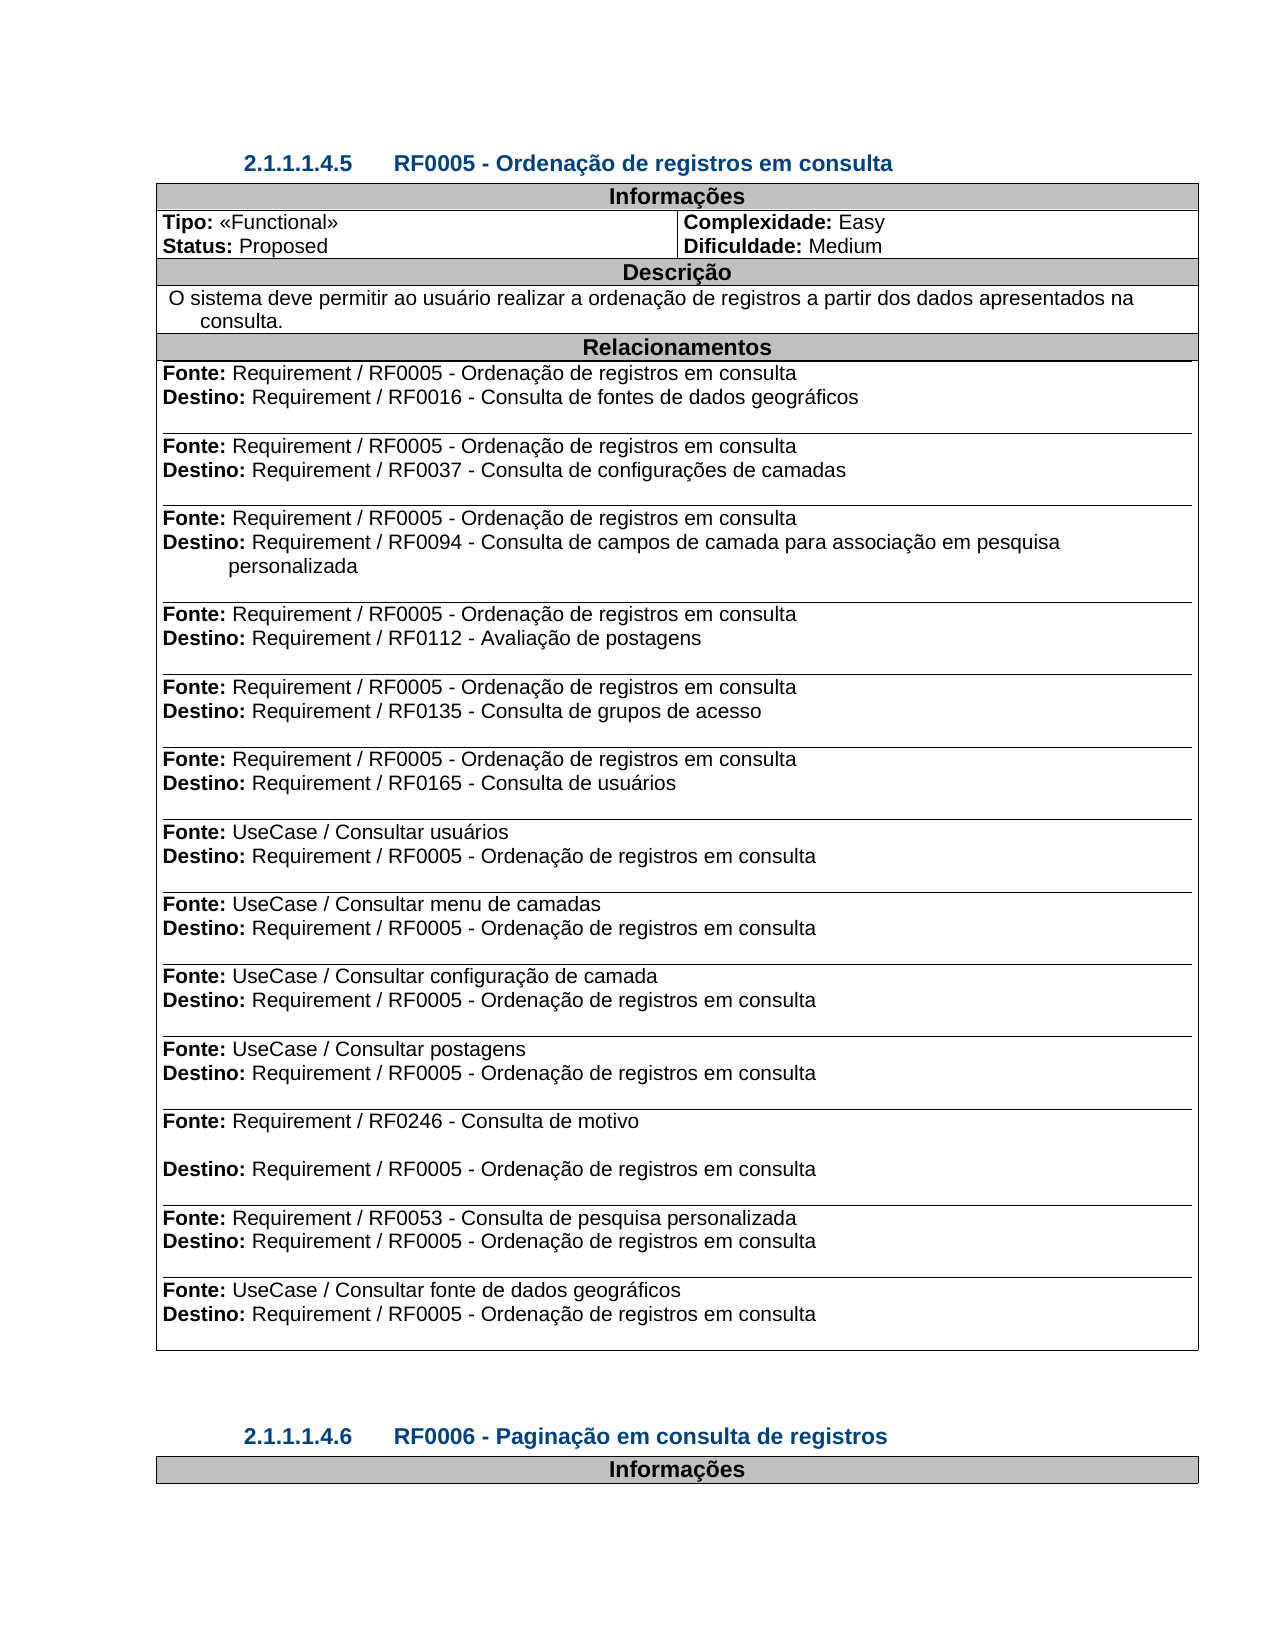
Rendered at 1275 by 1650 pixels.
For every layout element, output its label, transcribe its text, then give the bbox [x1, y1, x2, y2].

table_cell Descrição [157, 259, 1198, 285]
table_cell Fonte: UseCase / Consultar usuários Destino: Requirement / RF0005 - Ordenação de registros em consulta [163, 820, 1192, 891]
list RF0005 - Ordenação de registros em consulta [244, 150, 1125, 176]
table_cell Fonte: Requirement / RF0053 - Consulta de pesquisa personalizada Destino: Requirement / RF0005 - Ordenação de registros em consulta [163, 1206, 1192, 1277]
table_cell Tipo: «Functional» Status: Proposed [157, 211, 677, 258]
list RF0006 - Paginação em consulta de registros [244, 1423, 1125, 1449]
table_header Informações [157, 1457, 1198, 1483]
table_cell Fonte: Requirement / RF0005 - Ordenação de registros em consulta Destino: Requirement / RF0094 - Consulta de campos de camada para associação em pesquisa personalizada [163, 506, 1192, 602]
table_cell Fonte: Requirement / RF0005 - Ordenação de registros em consulta Destino: Requirement / RF0165 - Consulta de usuários [163, 748, 1192, 819]
table_header Fonte: Requirement / RF0005 - Ordenação de registros em consulta Destino: Requirement / RF0016 - Consulta de fontes de dados geográficos [163, 362, 1192, 433]
table_header Informações [157, 184, 1198, 209]
table_cell Fonte: UseCase / Consultar postagens Destino: Requirement / RF0005 - Ordenação de registros em consulta [163, 1037, 1192, 1108]
table_cell Fonte: Requirement / RF0005 - Ordenação de registros em consulta Destino: Requirement / RF0112 - Avaliação de postagens [163, 603, 1192, 674]
table_cell Relacionamentos [157, 334, 1198, 360]
table_cell [157, 361, 1198, 1350]
table_cell Complexidade: Easy Dificuldade: Medium [678, 211, 1198, 258]
table_cell Fonte: UseCase / Consultar fonte de dados geográficos Destino: Requirement / RF0005 - Ordenação de registros em consulta [163, 1278, 1192, 1350]
table_cell Fonte: UseCase / Consultar menu de camadas Destino: Requirement / RF0005 - Ordenação de registros em consulta [163, 893, 1192, 964]
table_cell Fonte: Requirement / RF0005 - Ordenação de registros em consulta Destino: Requirement / RF0037 - Consulta de configurações de camadas [163, 434, 1192, 505]
table_cell Fonte: UseCase / Consultar configuração de camada Destino: Requirement / RF0005 - Ordenação de registros em consulta [163, 965, 1192, 1036]
table_cell Fonte: Requirement / RF0246 - Consulta de motivo Destino: Requirement / RF0005 - Ordenação de registros em consulta [163, 1110, 1192, 1205]
table_cell Fonte: Requirement / RF0005 - Ordenação de registros em consulta Destino: Requirement / RF0135 - Consulta de grupos de acesso [163, 675, 1192, 747]
table_cell O sistema deve permitir ao usuário realizar a ordenação de registros a partir dos dados apresentados na consulta. [157, 286, 1198, 333]
